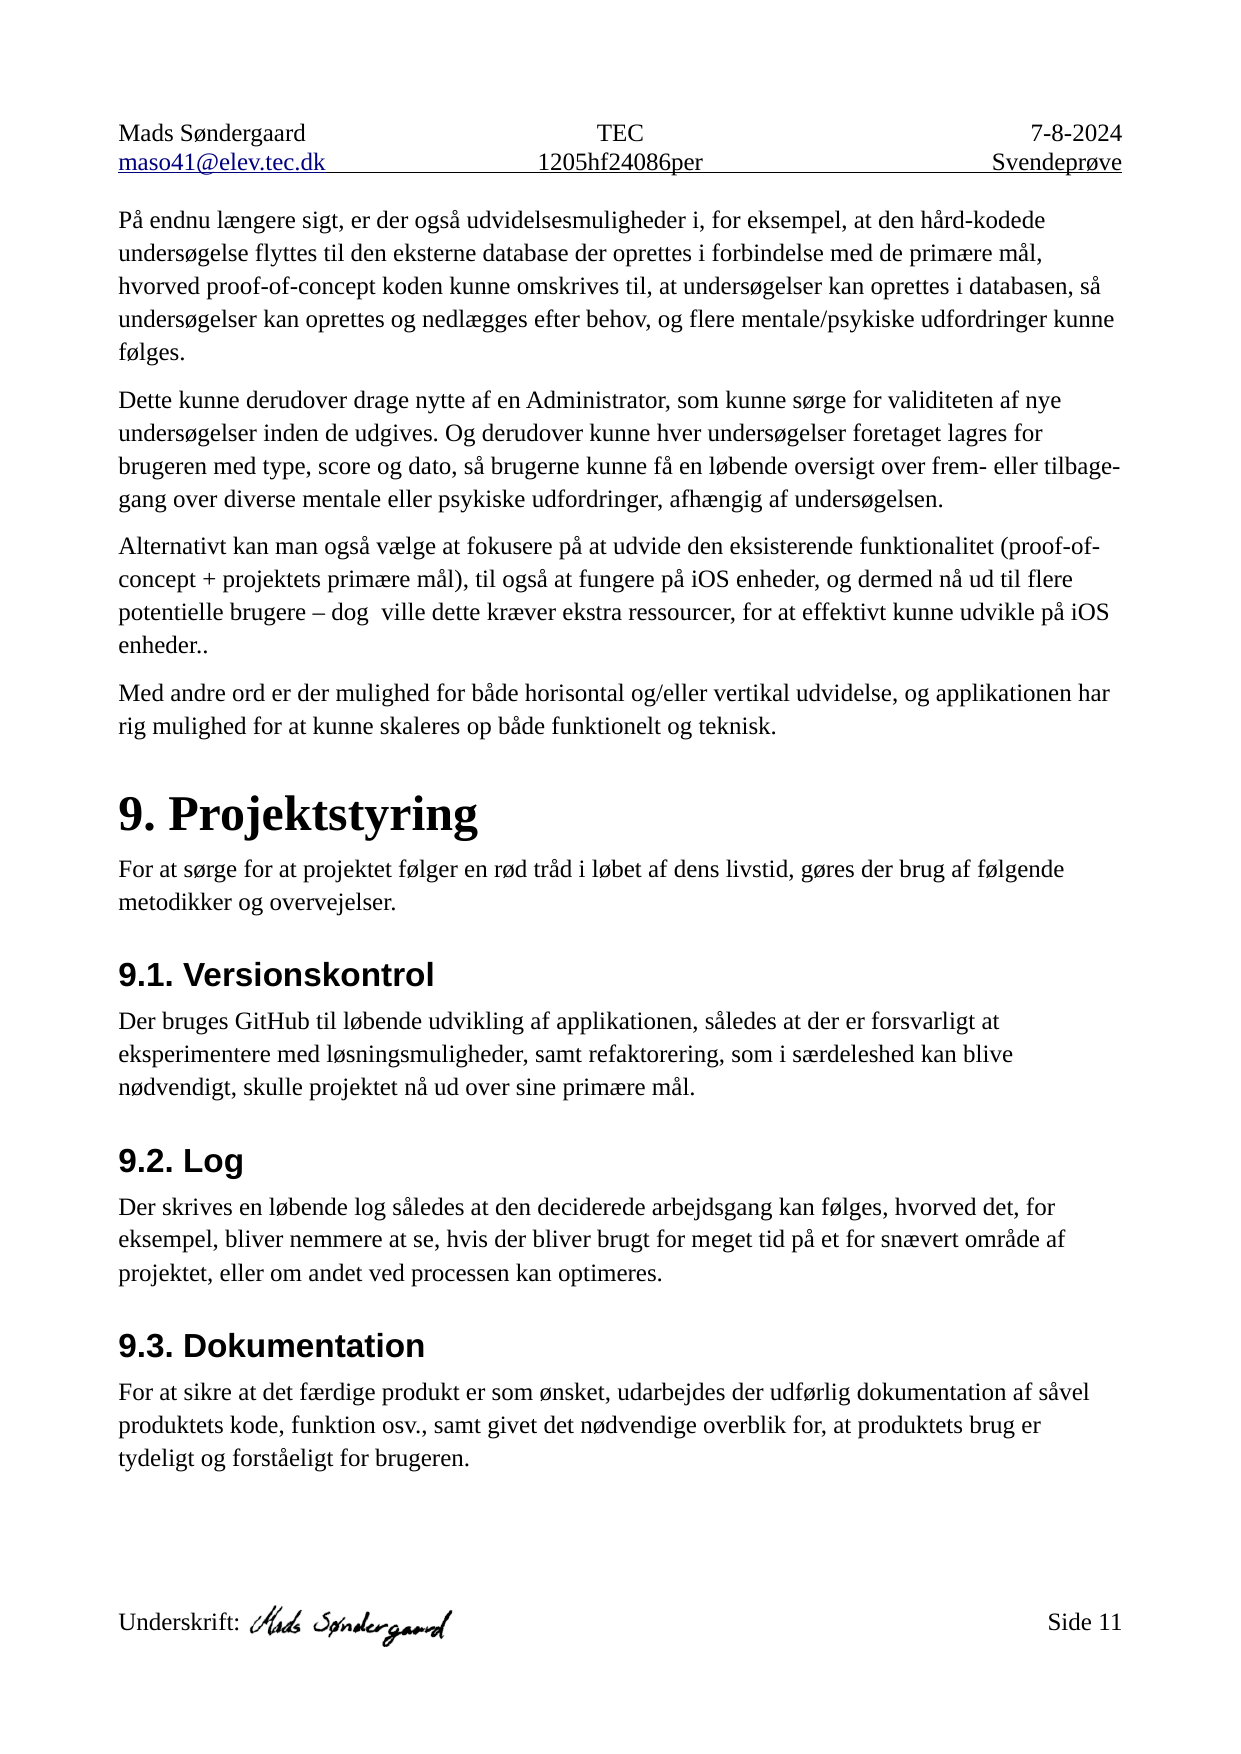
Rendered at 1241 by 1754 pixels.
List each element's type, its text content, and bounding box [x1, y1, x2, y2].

text For at sikre at det færdige produkt er som ønsket, udarbejdes der udførlig dokumentation af såvel produktets kode, funktion osv., samt givet det nødvendige overblik for, at produktets brug er tydeligt og forståeligt for brugeren. [118, 1377, 1122, 1472]
subtitle 9.2. Log [118, 1141, 1122, 1179]
text På endnu længere sigt, er der også udvidelsesmuligheder i, for eksempel, at den hård-kodede undersøgelse flyttes til den eksterne database der oprettes i forbindelse med de primære mål, hvorved proof-of-concept koden kunne omskrives til, at undersøgelser kan oprettes i databasen, så undersøgelser kan oprettes og nedlægges efter behov, og flere mentale/psykiske udfordringer kunne følges. [118, 205, 1122, 366]
subtitle 9.1. Versionskontrol [118, 955, 1122, 994]
subtitle 9.3. Dokumentation [118, 1326, 1122, 1364]
text Med andre ord er der mulighed for både horisontal og/eller vertikal udvidelse, og applikationen har rig mulighed for at kunne skaleres op både funktionelt og teknisk. [118, 678, 1122, 740]
text Der bruges GitHub til løbende udvikling af applikationen, således at der er forsvarligt at eksperimentere med løsningsmuligheder, samt refaktorering, som i særdeleshed kan blive nødvendigt, skulle projektet nå ud over sine primære mål. [118, 1006, 1122, 1101]
text Der skrives en løbende log således at den deciderede arbejdsgang kan følges, hvorved det, for eksempel, bliver nemmere at se, hvis der bliver brugt for meget tid på et for snævert område af projektet, eller om andet ved processen kan optimeres. [118, 1192, 1122, 1286]
text Dette kunne derudover drage nytte af en Administrator, som kunne sørge for validiteten af nye undersøgelser inden de udgives. Og derudover kunne hver undersøgelser foretaget lagres for brugeren med type, score og dato, så brugerne kunne få en løbende oversigt over frem- eller tilbage-gang over diverse mentale eller psykiske udfordringer, afhængig af undersøgelsen. [118, 385, 1122, 513]
text Alternativt kan man også vælge at fokusere på at udvide den eksisterende funktionalitet (proof-of-concept + projektets primære mål), til også at fungere på iOS enheder, og dermed nå ud til flere potentielle brugere – dog ville dette kræver ekstra ressourcer, for at effektivt kunne udvikle på iOS enheder.. [118, 531, 1122, 659]
subtitle 9. Projektstyring [118, 784, 1122, 841]
picture [244, 1600, 458, 1647]
text For at sørge for at projektet følger en rød tråd i løbet af dens livstid, gøres der brug af følgende metodikker og overvejelser. [118, 854, 1122, 916]
